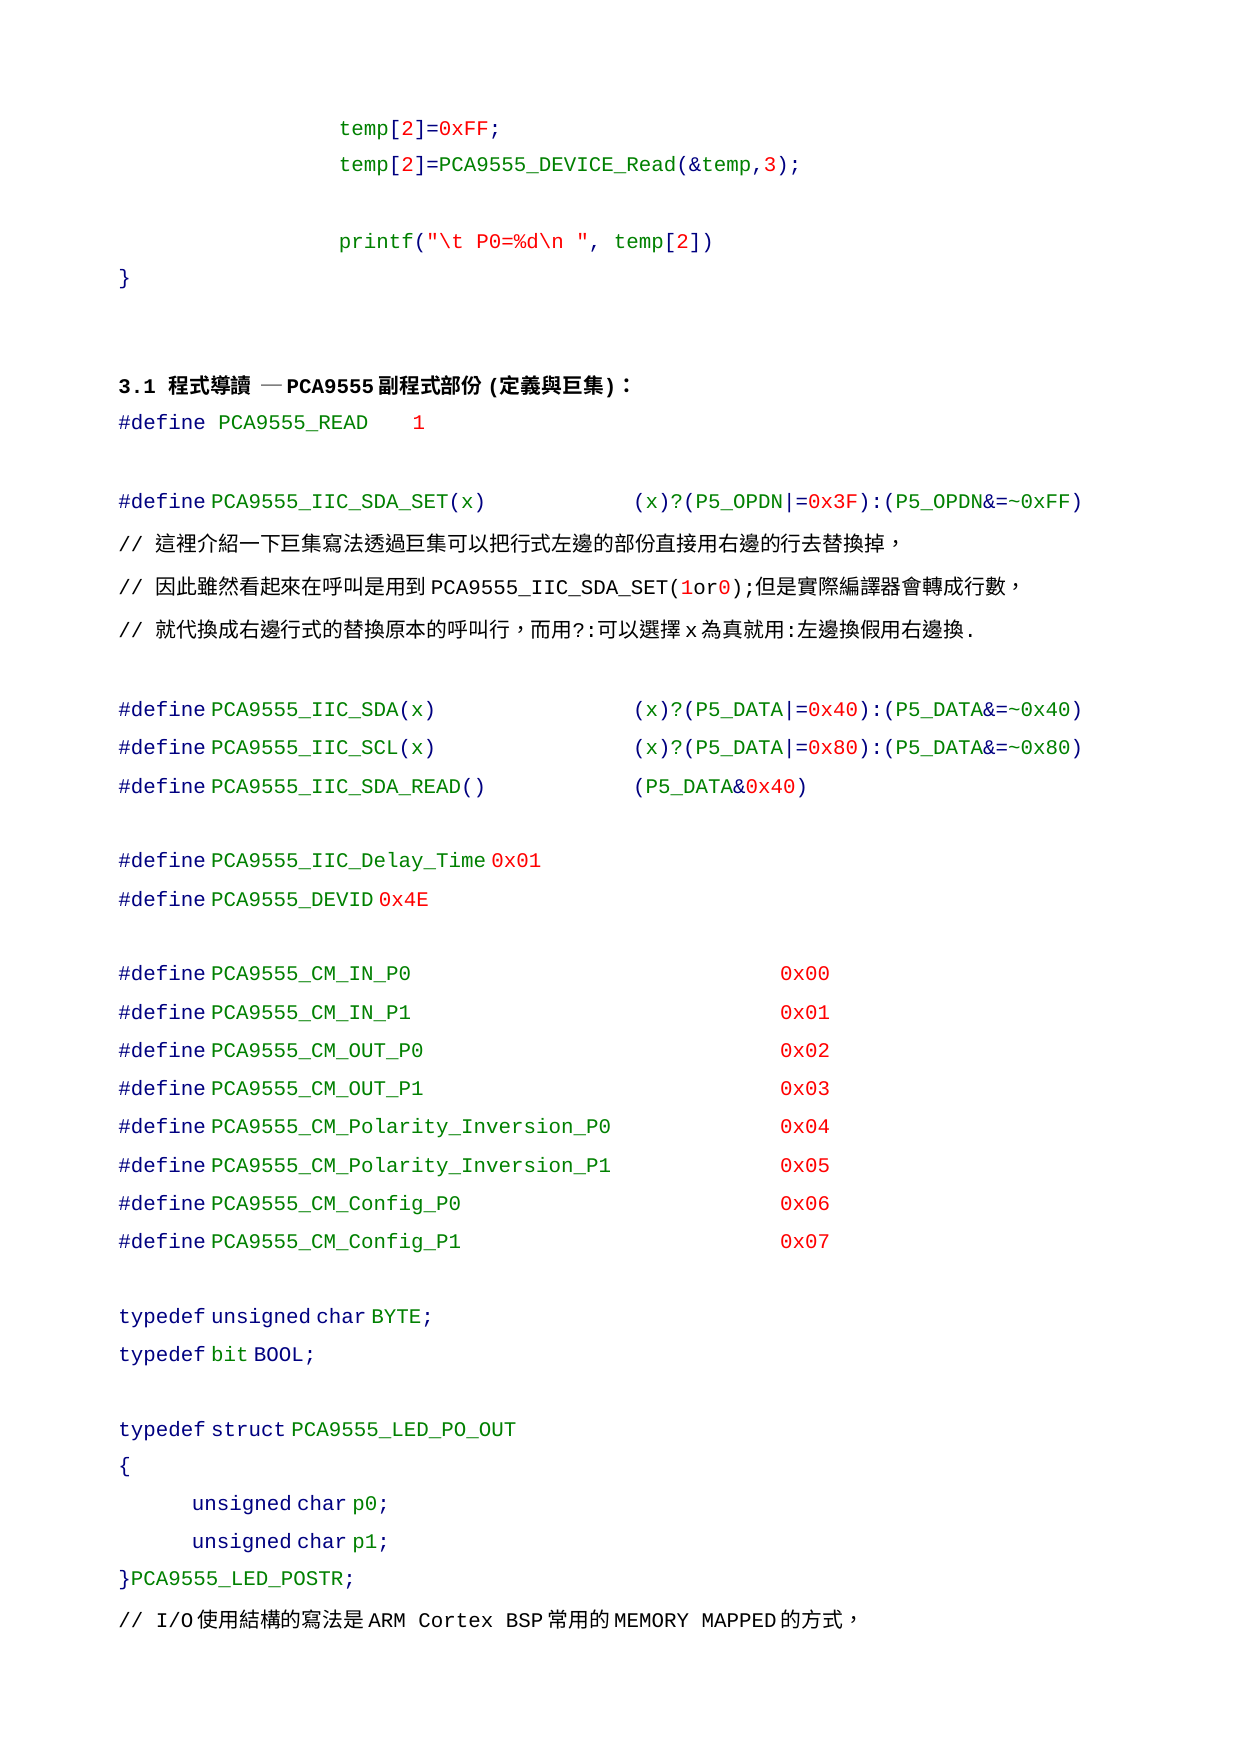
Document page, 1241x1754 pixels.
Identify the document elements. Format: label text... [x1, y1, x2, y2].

text #define PCA9555_CM_Polarity_Inversion_P1 0x05 [118, 1152, 1122, 1178]
text // 就代換成右邊行式的替換原本的呼叫行，而用?:可以選擇x為真就用:左邊換假用右邊換. [118, 613, 1122, 644]
text typedef bit BOOL; [118, 1342, 1122, 1368]
text printf("\t P0=%d\n ", temp[2]) [118, 231, 1122, 255]
text #define PCA9555_DEVID 0x4E [118, 887, 1122, 912]
text #define PCA9555_CM_OUT_P0 0x02 [118, 1038, 1122, 1063]
text { [118, 1455, 1122, 1479]
text #define PCA9555_CM_IN_P1 0x01 [118, 999, 1122, 1025]
text // 這裡介紹一下巨集寫法透過巨集可以把行式左邊的部份直接用右邊的行去替換掉， [118, 527, 1122, 558]
subtitle 3.1 程式導讀 ─ PCA9555副程式部份 (定義與巨集)： [118, 369, 1122, 400]
text #define PCA9555_CM_Polarity_Inversion_P0 0x04 [118, 1114, 1122, 1140]
text #define PCA9555_CM_OUT_P1 0x03 [118, 1076, 1122, 1102]
text typedef struct PCA9555_LED_PO_OUT [118, 1417, 1122, 1442]
text unsigned char p0; [118, 1491, 1122, 1517]
text #define PCA9555_IIC_SCL(x) (x)?(P5_DATA|=0x80):(P5_DATA&=~0x80) [118, 735, 1122, 761]
text #define PCA9555_CM_IN_P0 0x00 [118, 961, 1122, 987]
text typedef unsigned char BYTE; [118, 1304, 1122, 1329]
text unsigned char p1; [118, 1529, 1122, 1555]
text #define PCA9555_CM_Config_P1 0x07 [118, 1229, 1122, 1255]
text temp[2]=PCA9555_DEVICE_Read(&temp,3); [118, 154, 1122, 178]
text #define PCA9555_IIC_SDA_SET(x) (x)?(P5_OPDN|=0x3F):(P5_OPDN&=~0xFF) [118, 489, 1122, 515]
text }PCA9555_LED_POSTR; [118, 1568, 1122, 1591]
text // I/O使用結構的寫法是ARM Cortex BSP常用的MEMORY MAPPED的方式， [118, 1604, 1122, 1634]
text #define PCA9555_IIC_Delay_Time 0x01 [118, 848, 1122, 874]
text temp[2]=0xFF; [118, 118, 1122, 142]
text } [118, 267, 1122, 291]
text #define PCA9555_IIC_SDA(x) (x)?(P5_DATA|=0x40):(P5_DATA&=~0x40) [118, 697, 1122, 723]
text #define PCA9555_READ 1 [118, 412, 1122, 436]
text #define PCA9555_CM_Config_P0 0x06 [118, 1191, 1122, 1216]
text #define PCA9555_IIC_SDA_READ() (P5_DATA&0x40) [118, 773, 1122, 799]
text // 因此雖然看起來在呼叫是用到PCA9555_IIC_SDA_SET(1or0);但是實際編譯器會轉成行數， [118, 570, 1122, 601]
